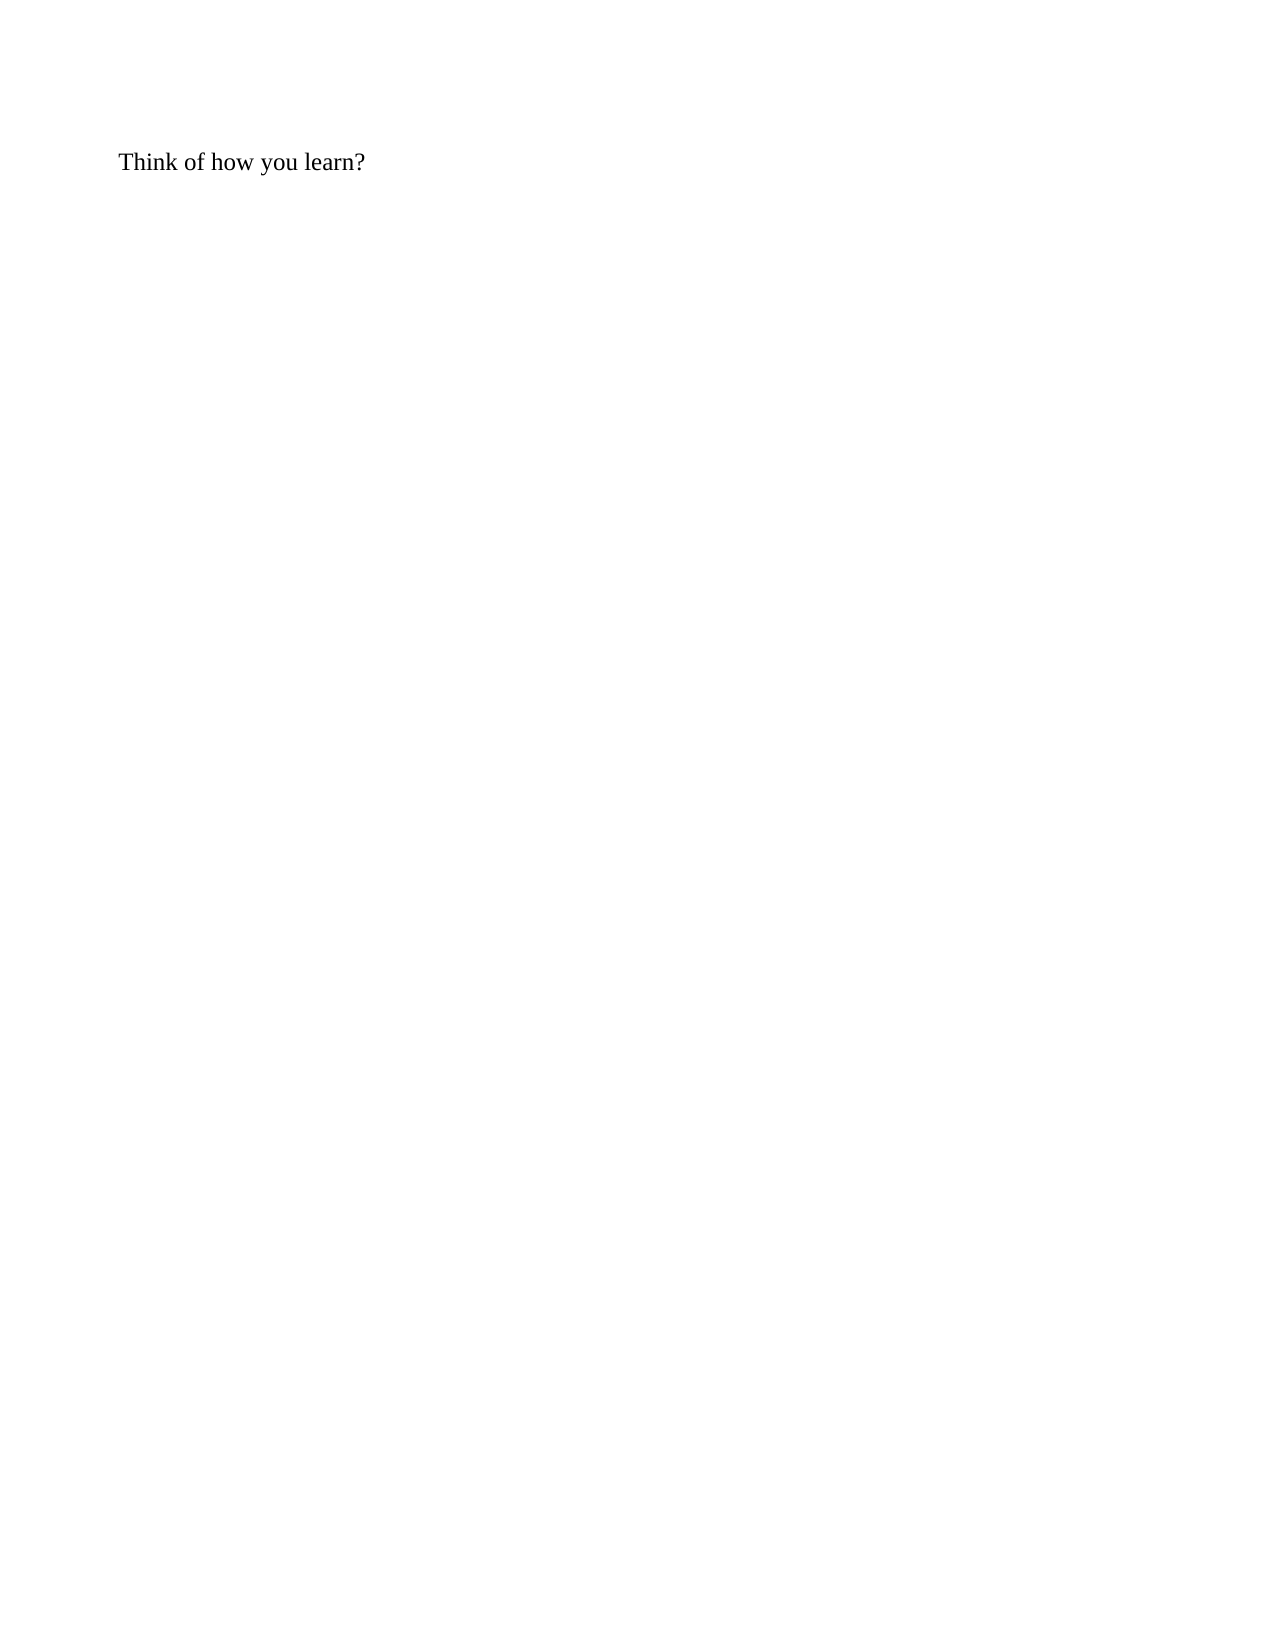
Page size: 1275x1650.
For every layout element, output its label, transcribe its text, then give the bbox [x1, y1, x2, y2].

text Think of how you learn? [118, 147, 1157, 176]
